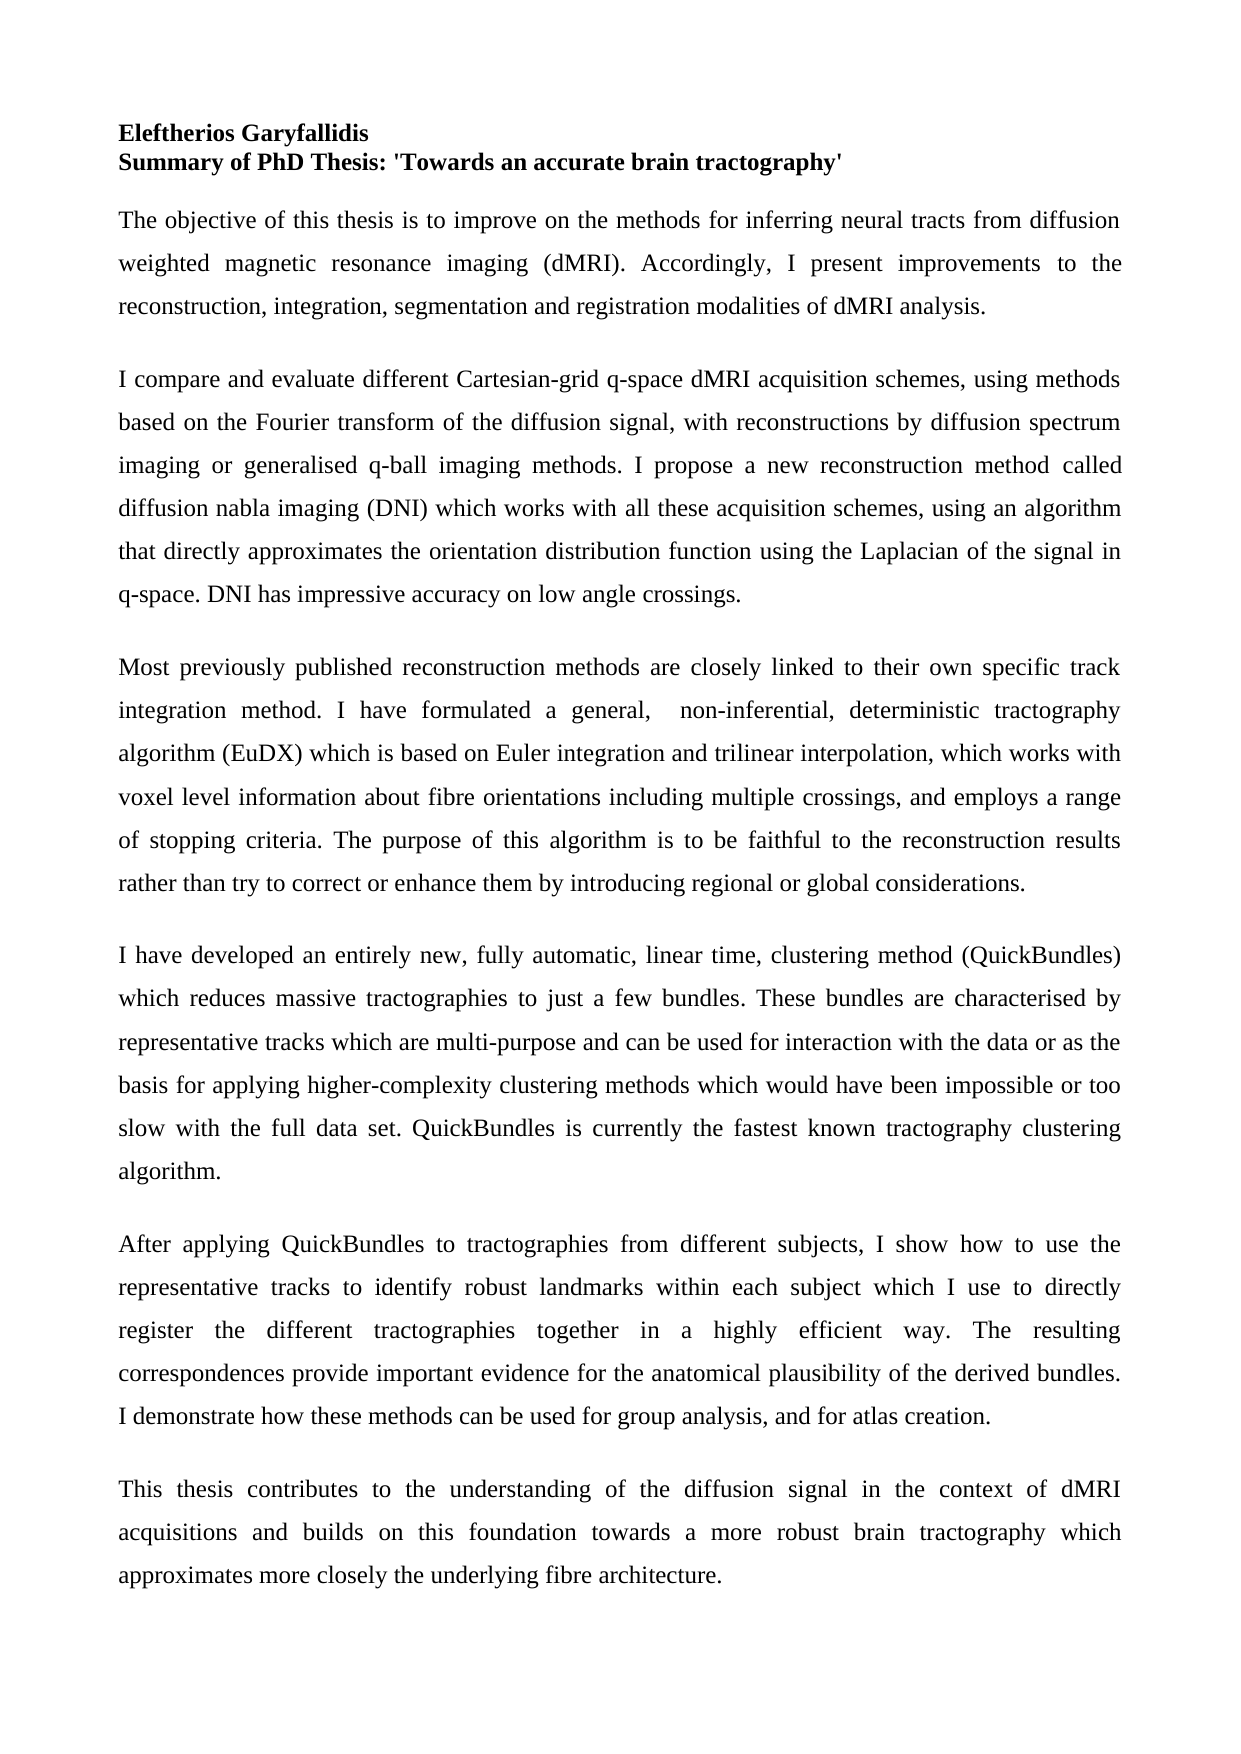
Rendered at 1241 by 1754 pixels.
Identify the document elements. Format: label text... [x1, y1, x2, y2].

text This thesis contributes to the understanding of the diffusion signal in the context of dMRI acquisitions and builds on this foundation towards a more robust brain tractography which approximates more closely the underlying fibre architecture. [118, 1474, 1122, 1589]
text After applying QuickBundles to tractographies from different subjects, I show how to use the representative tracks to identify robust landmarks within each subject which I use to directly register the different tractographies together in a highly efficient way. The resulting correspondences provide important evidence for the anatomical plausibility of the derived bundles. I demonstrate how these methods can be used for group analysis, and for atlas creation. [118, 1229, 1122, 1430]
text Eleftherios Garyfallidis [118, 118, 1122, 147]
text The objective of this thesis is to improve on the methods for inferring neural tracts from diffusion weighted magnetic resonance imaging (dMRI). Accordingly, I present improvements to the reconstruction, integration, segmentation and registration modalities of dMRI analysis. [118, 205, 1122, 320]
text Most previously published reconstruction methods are closely linked to their own specific track integration method. I have formulated a general, non-inferential, deterministic tractography algorithm (EuDX) which is based on Euler integration and trilinear interpolation, which works with voxel level information about fibre orientations including multiple crossings, and employs a range of stopping criteria. The purpose of this algorithm is to be faithful to the reconstruction results rather than try to correct or enhance them by introducing regional or global considerations. [118, 652, 1122, 897]
text I compare and evaluate different Cartesian-grid q-space dMRI acquisition schemes, using methods based on the Fourier transform of the diffusion signal, with reconstructions by diffusion spectrum imaging or generalised q-ball imaging methods. I propose a new reconstruction method called diffusion nabla imaging (DNI) which works with all these acquisition schemes, using an algorithm that directly approximates the orientation distribution function using the Laplacian of the signal in q-space. DNI has impressive accuracy on low angle crossings. [118, 364, 1122, 608]
text I have developed an entirely new, fully automatic, linear time, clustering method (QuickBundles) which reduces massive tractographies to just a few bundles. These bundles are characterised by representative tracks which are multi-purpose and can be used for interaction with the data or as the basis for applying higher-complexity clustering methods which would have been impossible or too slow with the full data set. QuickBundles is currently the fastest known tractography clustering algorithm. [118, 940, 1122, 1185]
text Summary of PhD Thesis: 'Towards an accurate brain tractography' [118, 147, 1122, 176]
